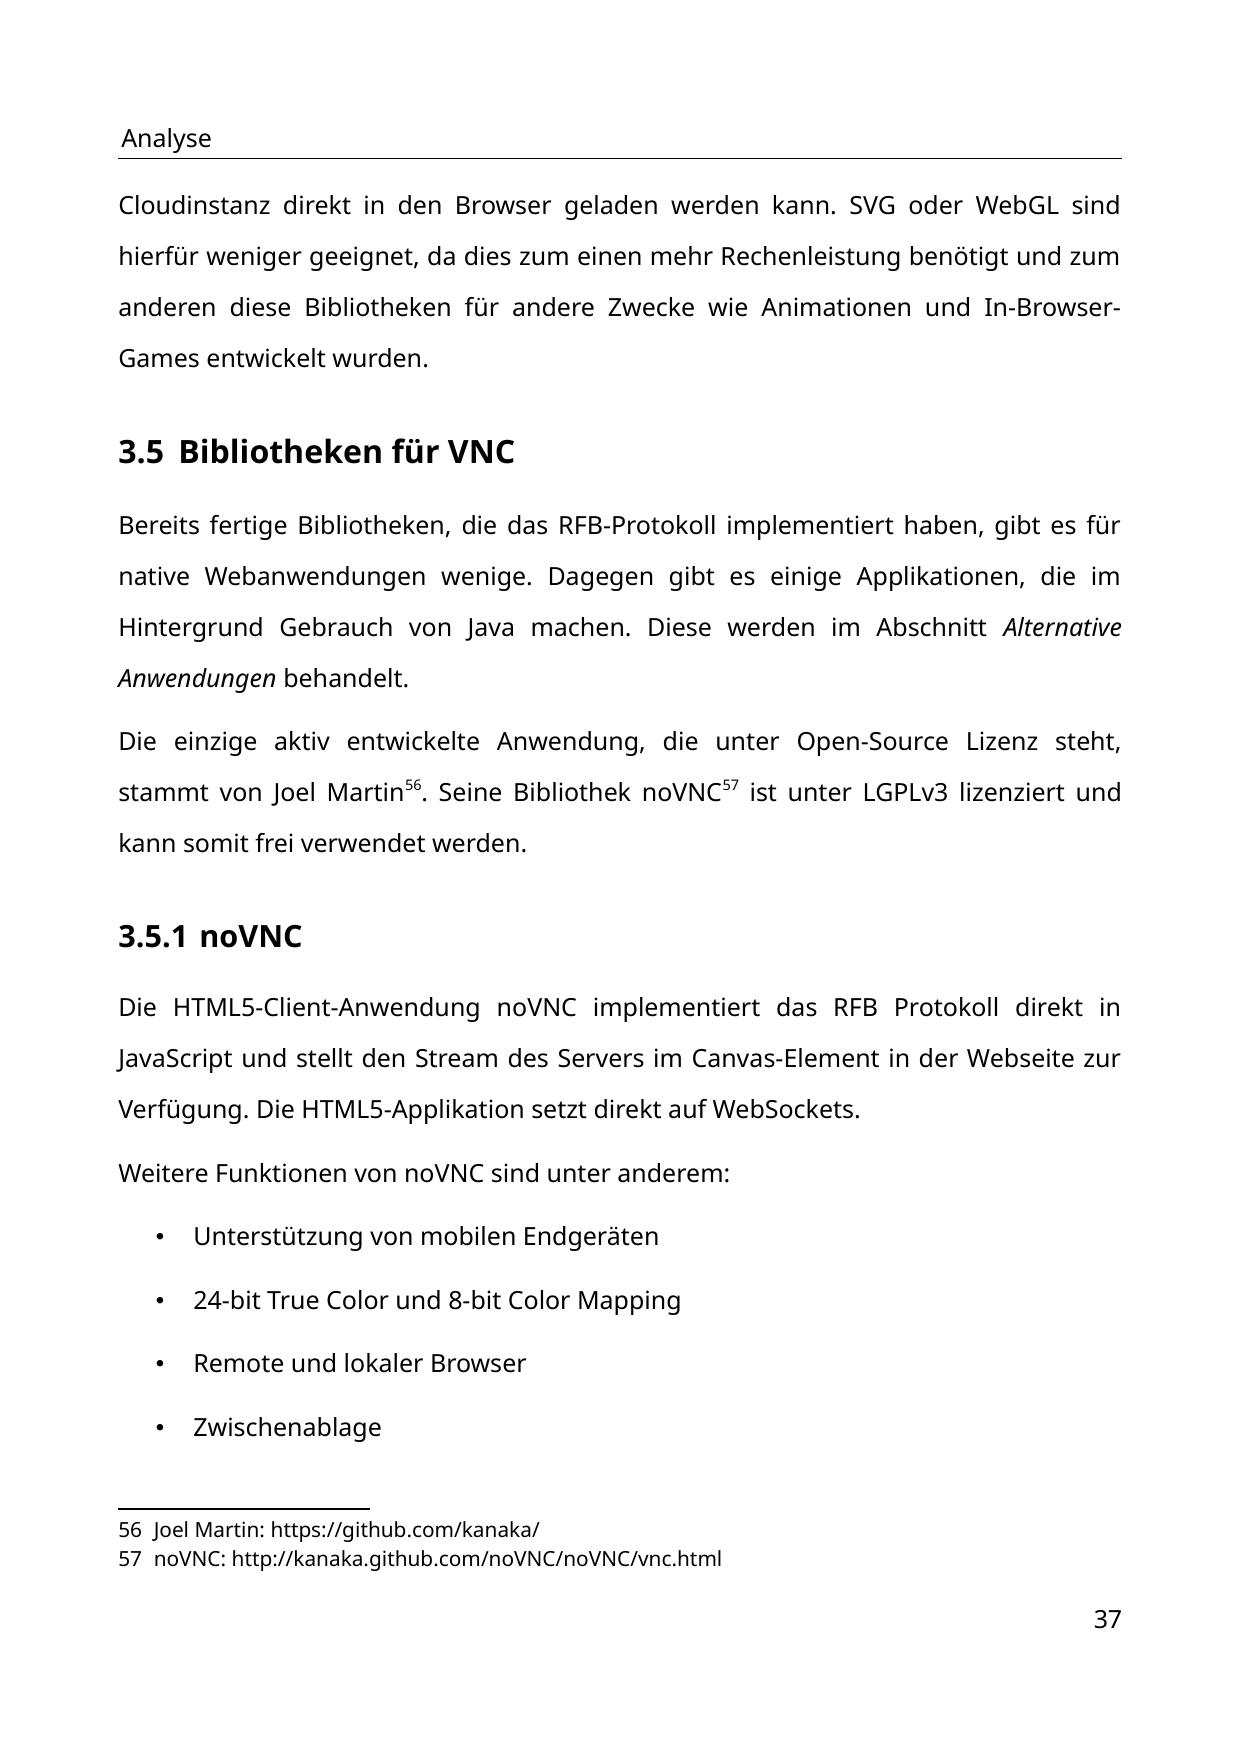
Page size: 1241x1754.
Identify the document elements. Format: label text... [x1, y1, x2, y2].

text Bereits fertige Bibliotheken, die das RFB-Protokoll implementiert haben, gibt es für native Webanwendungen wenige. Dagegen gibt es einige Applikationen, die im Hintergrund Gebrauch von Java machen. Diese werden im Abschnitt Alternative Anwendungen behandelt. [118, 507, 1122, 694]
text Joel Martin: https://github.com/kanaka/ [118, 1515, 1122, 1544]
text Weitere Funktionen von noVNC sind unter anderem: [118, 1155, 1122, 1189]
list Unterstützung von mobilen Endgeräten [156, 1219, 1122, 1253]
text noVNC: http://kanaka.github.com/noVNC/noVNC/vnc.html [118, 1544, 1122, 1572]
text Cloudinstanz direkt in den Browser geladen werden kann. SVG oder WebGL sind hierfür weniger geeignet, da dies zum einen mehr Rechenleistung benötigt und zum anderen diese Bibliotheken für andere Zwecke wie Animationen und In-Browser-Games entwickelt wurden. [118, 188, 1122, 375]
list 24-bit True Color und 8-bit Color Mapping [156, 1282, 1122, 1317]
list Remote und lokaler Browser [156, 1346, 1122, 1380]
text Die HTML5-Client-Anwendung noVNC implementiert das RFB Protokoll direkt in JavaScript und stellt den Stream des Servers im Canvas-Element in der Webseite zur Verfügung. Die HTML5-Applikation setzt direkt auf WebSockets. [118, 990, 1122, 1126]
subtitle Bibliotheken für VNC [118, 429, 1122, 473]
text Die einzige aktiv entwickelte Anwendung, die unter Open-Source Lizenz steht, stammt von Joel Martin. Seine Bibliothek noVNC ist unter LGPLv3 lizenziert und kann somit frei verwendet werden. [118, 724, 1122, 860]
list Zwischenablage [156, 1409, 1122, 1444]
subtitle noVNC [118, 915, 1122, 956]
